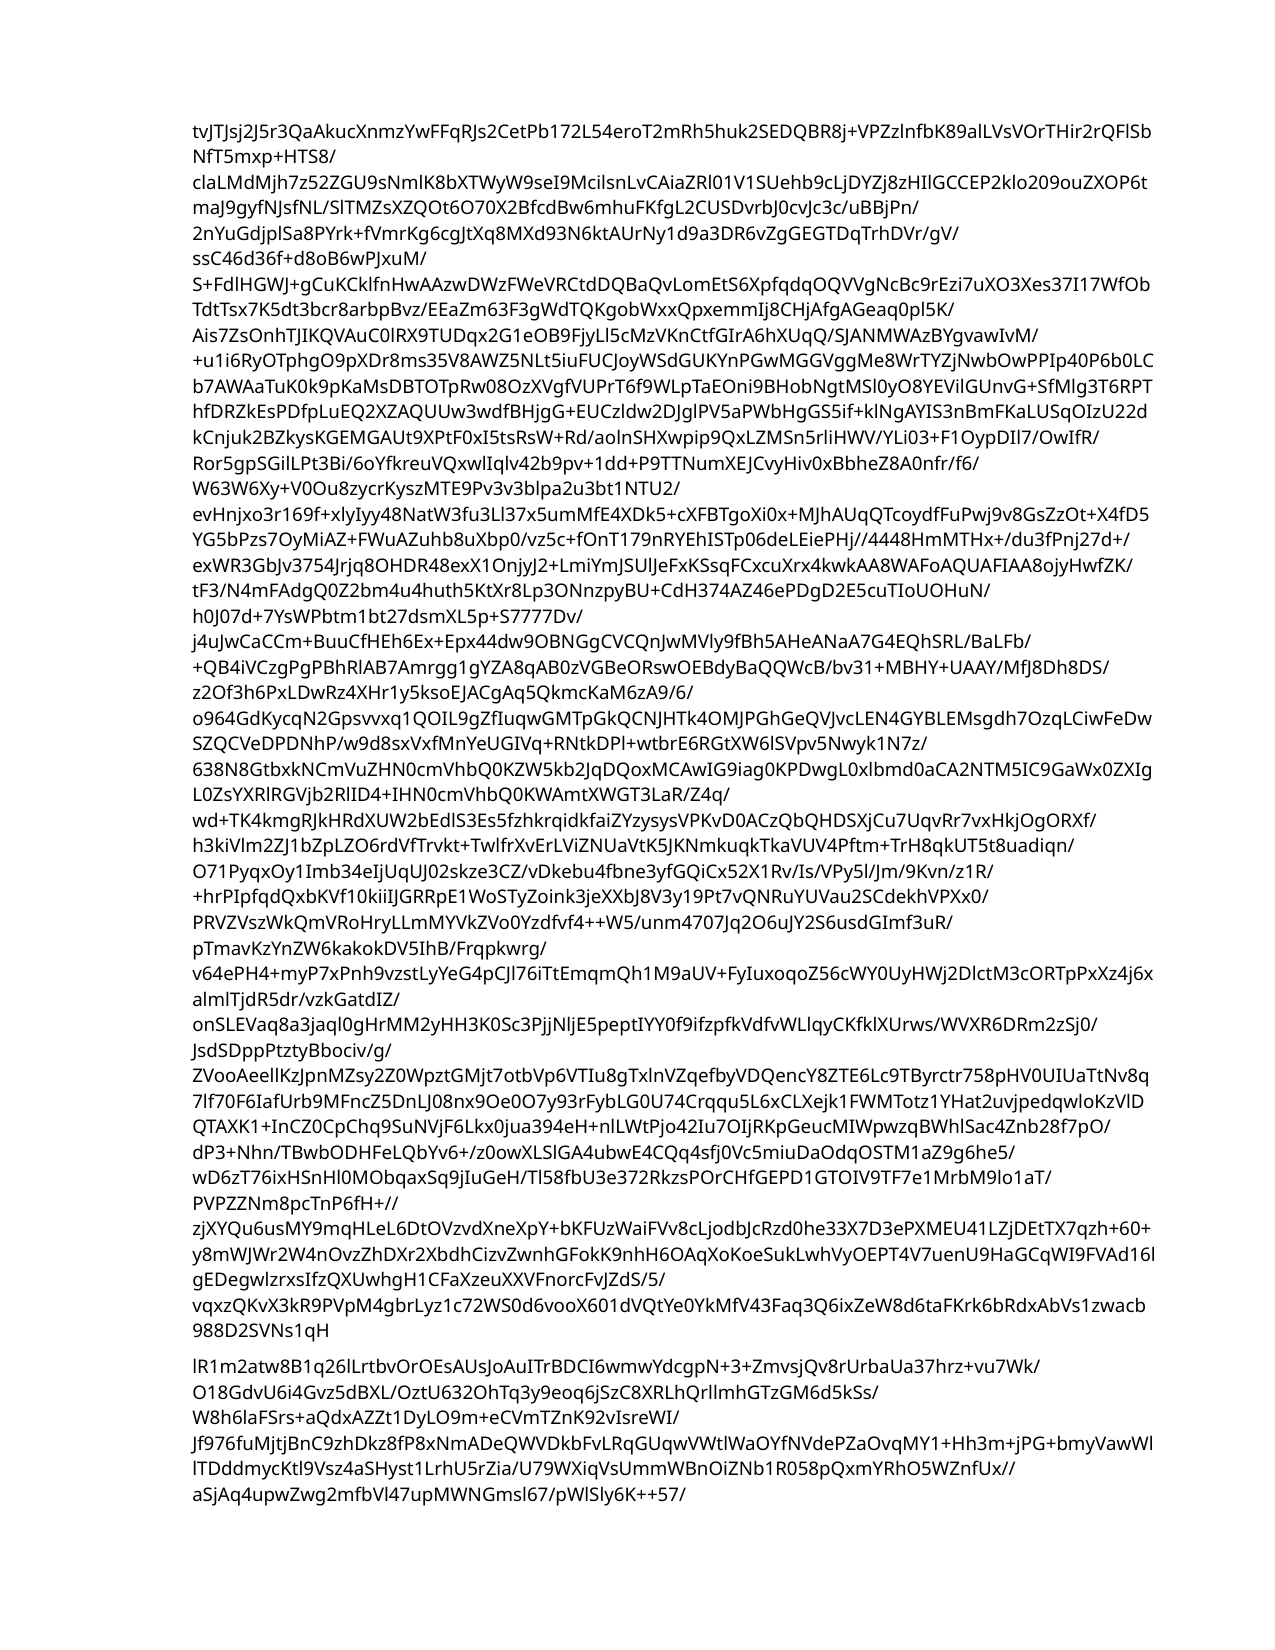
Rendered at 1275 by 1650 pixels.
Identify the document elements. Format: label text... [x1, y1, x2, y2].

text lR1m2atw8B1q26lLrtbvOrOEsAUsJoAuITrBDCI6wmwYdcgpN+3+ZmvsjQv8rUrbaUa37hrz+vu7Wk/O18GdvU6i4Gvz5dBXL/OztU632OhTq3y9eoq6jSzC8XRLhQrllmhGTzGM6d5kSs/W8h6laFSrs+aQdxAZZt1DyLO9m+eCVmTZnK92vIsreWI/Jf976fuMjtjBnC9zhDkz8fP8xNmADeQWVDkbFvLRqGUqwVWtlWaOYfNVdePZaOvqMY1+Hh3m+jPG+bmyVawWllTDddmycKtl9Vsz4aSHyst1LrhU5rZia/U79WXiqVsUmmWBnOiZNb1R058pQxmYRhO5WZnfUx//aSjAq4upwZwg2mfbVl47upMWNGmsl67/pWlSly6K++57/ [192, 1353, 1157, 1507]
text tvJTJsj2J5r3QaAkucXnmzYwFFqRJs2CetPb172L54eroT2mRh5huk2SEDQBR8j+VPZzlnfbK89alLVsVOrTHir2rQFlSbNfT5mxp+HTS8/claLMdMjh7z52ZGU9sNmlK8bXTWyW9seI9McilsnLvCAiaZRl01V1SUehb9cLjDYZj8zHIlGCCEP2klo209ouZXOP6tmaJ9gyfNJsfNL/SlTMZsXZQOt6O70X2BfcdBw6mhuFKfgL2CUSDvrbJ0cvJc3c/uBBjPn/2nYuGdjplSa8PYrk+fVmrKg6cgJtXq8MXd93N6ktAUrNy1d9a3DR6vZgGEGTDqTrhDVr/gV/ssC46d36f+d8oB6wPJxuM/S+FdlHGWJ+gCuKCklfnHwAAzwDWzFWeVRCtdDQBaQvLomEtS6XpfqdqOQVVgNcBc9rEzi7uXO3Xes37I17WfObTdtTsx7K5dt3bcr8arbpBvz/EEaZm63F3gWdTQKgobWxxQpxemmIj8CHjAfgAGeaq0pl5K/Ais7ZsOnhTJIKQVAuC0lRX9TUDqx2G1eOB9FjyLl5cMzVKnCtfGIrA6hXUqQ/SJANMWAzBYgvawIvM/+u1i6RyOTphgO9pXDr8ms35V8AWZ5NLt5iuFUCJoyWSdGUKYnPGwMGGVggMe8WrTYZjNwbOwPPIp40P6b0LCb7AWAaTuK0k9pKaMsDBTOTpRw08OzXVgfVUPrT6f9WLpTaEOni9BHobNgtMSl0yO8YEVilGUnvG+SfMlg3T6RPThfDRZkEsPDfpLuEQ2XZAQUUw3wdfBHjgG+EUCzldw2DJglPV5aPWbHgGS5if+klNgAYIS3nBmFKaLUSqOIzU22dkCnjuk2BZkysKGEMGAUt9XPtF0xI5tsRsW+Rd/aolnSHXwpip9QxLZMSn5rliHWV/YLi03+F1OypDIl7/OwIfR/Ror5gpSGilLPt3Bi/6oYfkreuVQxwlIqlv42b9pv+1dd+P9TTNumXEJCvyHiv0xBbheZ8A0nfr/f6/W63W6Xy+V0Ou8zycrKyszMTE9Pv3v3blpa2u3bt1NTU2/evHnjxo3r169f+xlyIyy48NatW3fu3Ll37x5umMfE4XDk5+cXFBTgoXi0x+MJhAUqQTcoydfFuPwj9v8GsZzOt+X4fD5YG5bPzs7OyMiAZ+FWuAZuhb8uXbp0/vz5c+fOnT179nRYEhISTp06deLEiePHj//4448HmMTHx+/du3fPnj27d+/exWR3GbJv3754Jrjq8OHDR48exX1OnjyJ2+LmiYmJSUlJeFxKSsqFCxcuXrx4kwkAA8WAFoAQUAFIAA8ojyHwfZK/tF3/N4mFAdgQ0Z2bm4u4huth5KtXr8Lp3ONnzpyBU+CdH374AZ46ePDgD2E5cuTIoUOHuN/h0J07d+7YsWPbtm1bt27dsmXL5p+S7777Dv/j4uJwCaCCm+BuuCfHEh6Ex+Epx44dw9OBNGgCVCQnJwMVly9fBh5AHeANaA7G4EQhSRL/BaLFb/+QB4iVCzgPgPBhRlAB7Amrgg1gYZA8qAB0zVGBeORswOEBdyBaQQWcB/bv31+MBHY+UAAY/MfJ8Dh8DS/z2Of3h6PxLDwRz4XHr1y5ksoEJACgAq5QkmcKaM6zA9/6/o964GdKycqN2Gpsvvxq1QOIL9gZfIuqwGMTpGkQCNJHTk4OMJPGhGeQVJvcLEN4GYBLEMsgdh7OzqLCiwFeDwSZQCVeDPDNhP/w9d8sxVxfMnYeUGIVq+RNtkDPl+wtbrE6RGtXW6lSVpv5Nwyk1N7z/638N8GtbxkNCmVuZHN0cmVhbQ0KZW5kb2JqDQoxMCAwIG9iag0KPDwgL0xlbmd0aCA2NTM5IC9GaWx0ZXIgL0ZsYXRlRGVjb2RlID4+IHN0cmVhbQ0KWAmtXWGT3LaR/Z4q/wd+TK4kmgRJkHRdXUW2bEdlS3Es5fzhkrqidkfaiZYzysysVPKvD0ACzQbQHDSXjCu7UqvRr7vxHkjOgORXf/h3kiVlm2ZJ1bZpLZO6rdVfTrvkt+TwlfrXvErLViZNUaVtK5JKNmkuqkTkaVUV4Pftm+TrH8qkUT5t8uadiqn/O71PyqxOy1Imb34eIjUqUJ02skze3CZ/vDkebu4fbne3yfGQiCx52X1Rv/Is/VPy5l/Jm/9Kvn/z1R/+hrPIpfqdQxbKVf10kiiIJGRRpE1WoSTyZoink3jeXXbJ8V3y19Pt7vQNRuYUVau2SCdekhVPXx0/PRVZVszWkQmVRoHryLLmMYVkZVo0Yzdfvf4++W5/unm4707Jq2O6uJY2S6usdGImf3uR/pTmavKzYnZW6kakokDV5IhB/Frqpkwrg/v64ePH4+myP7xPnh9vzstLyYeG4pCJl76iTtEmqmQh1M9aUV+FyIuxoqoZ56cWY0UyHWj2DlctM3cORTpPxXz4j6xalmlTjdR5dr/vzkGatdIZ/onSLEVaq8a3jaql0gHrMM2yHH3K0Sc3PjjNljE5peptIYY0f9ifzpfkVdfvWLlqyCKfklXUrws/WVXR6DRm2zSj0/JsdSDppPtztyBbociv/g/ZVooAeellKzJpnMZsy2Z0WpztGMjt7otbVp6VTIu8gTxlnVZqefbyVDQencY8ZTE6Lc9TByrctr758pHV0UIUaTtNv8q7lf70F6IafUrb9MFncZ5DnLJ08nx9Oe0O7y93rFybLG0U74Crqqu5L6xCLXejk1FWMTotz1YHat2uvjpedqwloKzVlDQTAXK1+InCZ0CpChq9SuNVjF6Lkx0jua394eH+nlLWtPjo42Iu7OIjRKpGeucMIWpwzqBWhlSac4Znb28f7pO/dP3+Nhn/TBwbODHFeLQbYv6+/z0owXLSlGA4ubwE4CQq4sfj0Vc5miuDaOdqOSTM1aZ9g6he5/wD6zT76ixHSnHl0MObqaxSq9jIuGeH/Tl58fbU3e372RkzsPOrCHfGEPD1GTOIV9TF7e1MrbM9lo1aT/PVPZZNm8pcTnP6fH+//zjXYQu6usMY9mqHLeL6DtOVzvdXneXpY+bKFUzWaiFVv8cLjodbJcRzd0he33X7D3ePXMEU41LZjDEtTX7qzh+60+y8mWJWr2W4nOvzZhDXr2XbdhCizvZwnhGFokK9nhH6OAqXoKoeSukLwhVyOEPT4V7uenU9HaGCqWI9FVAd16lgEDegwlzrxsIfzQXUwhgH1CFaXzeuXXVFnorcFvJZdS/5/vqxzQKvX3kR9PVpM4gbrLyz1c72WS0d6vooX601dVQtYe0YkMfV43Faq3Q6ixZeW8d6taFKrk6bRdxAbVs1zwacb988D2SVNs1qH [192, 118, 1157, 1343]
